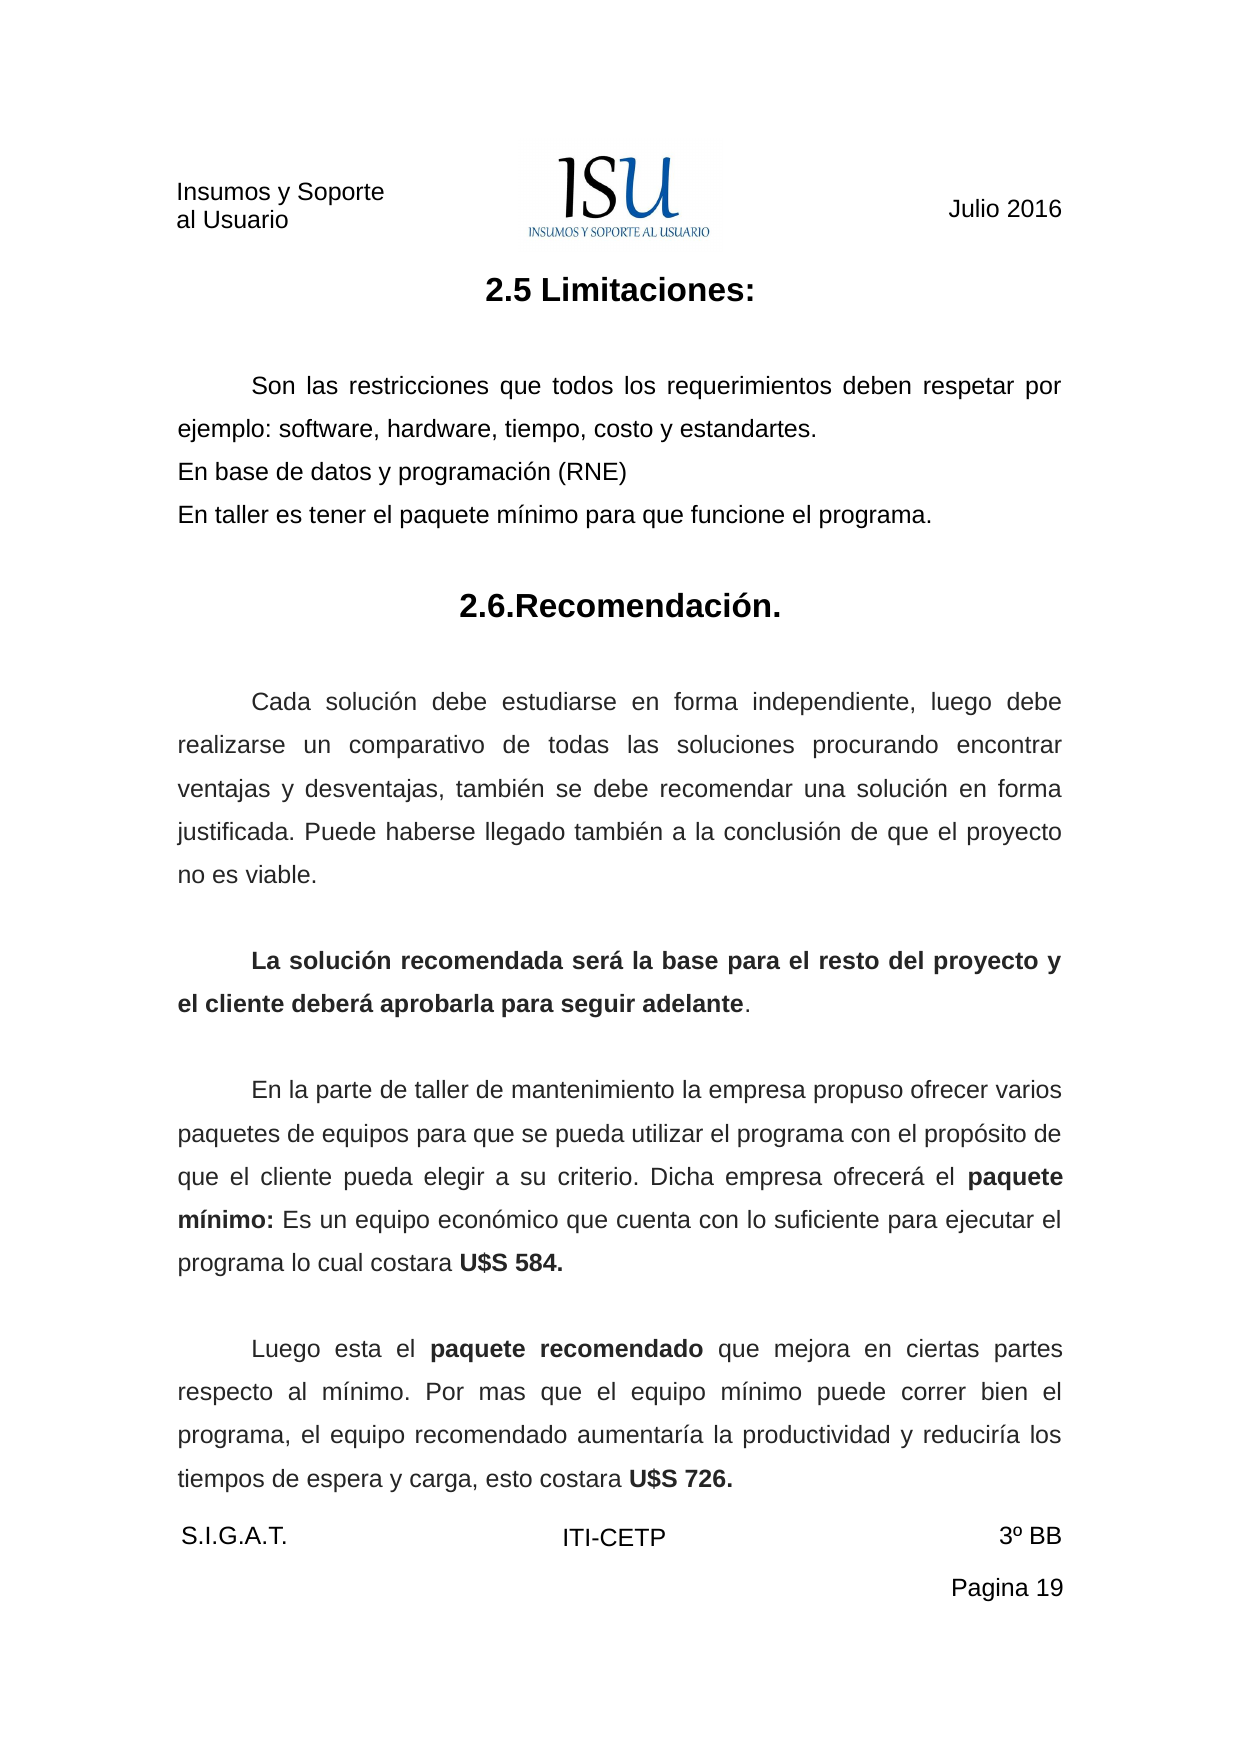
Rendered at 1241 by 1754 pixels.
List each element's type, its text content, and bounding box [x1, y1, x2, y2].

text 2.5 Limitaciones: [177, 270, 1063, 309]
text 2.6.Recomendación. [177, 587, 1063, 625]
text Luego esta el paquete recomendado que mejora en ciertas partes respecto al mínimo. Por mas que el equipo mínimo puede correr bien el programa, el equipo recomendado aumentaría la productividad y reduciría los tiempos de espera y carga, esto costara U$S 726. [177, 1334, 1063, 1492]
text En base de datos y programación (RNE) [177, 457, 1063, 486]
text Son las restricciones que todos los requerimientos deben respetar por ejemplo: software, hardware, tiempo, costo y estandartes. [177, 371, 1063, 443]
text En la parte de taller de mantenimiento la empresa propuso ofrecer varios paquetes de equipos para que se pueda utilizar el programa con el propósito de que el cliente pueda elegir a su criterio. Dicha empresa ofrecerá el paquete mínimo: Es un equipo económico que cuenta con lo suficiente para ejecutar el programa lo cual costara U$S 584. [177, 1075, 1063, 1277]
picture [517, 138, 723, 252]
text En taller es tener el paquete mínimo para que funcione el programa. [177, 500, 1063, 529]
text Cada solución debe estudiarse en forma independiente, luego debe realizarse un comparativo de todas las soluciones procurando encontrar ventajas y desventajas, también se debe recomendar una solución en forma justificada. Puede haberse llegado también a la conclusión de que el proyecto no es viable. [177, 687, 1063, 888]
text La solución recomendada será la base para el resto del proyecto y el cliente deberá aprobarla para seguir adelante. [177, 946, 1063, 1018]
